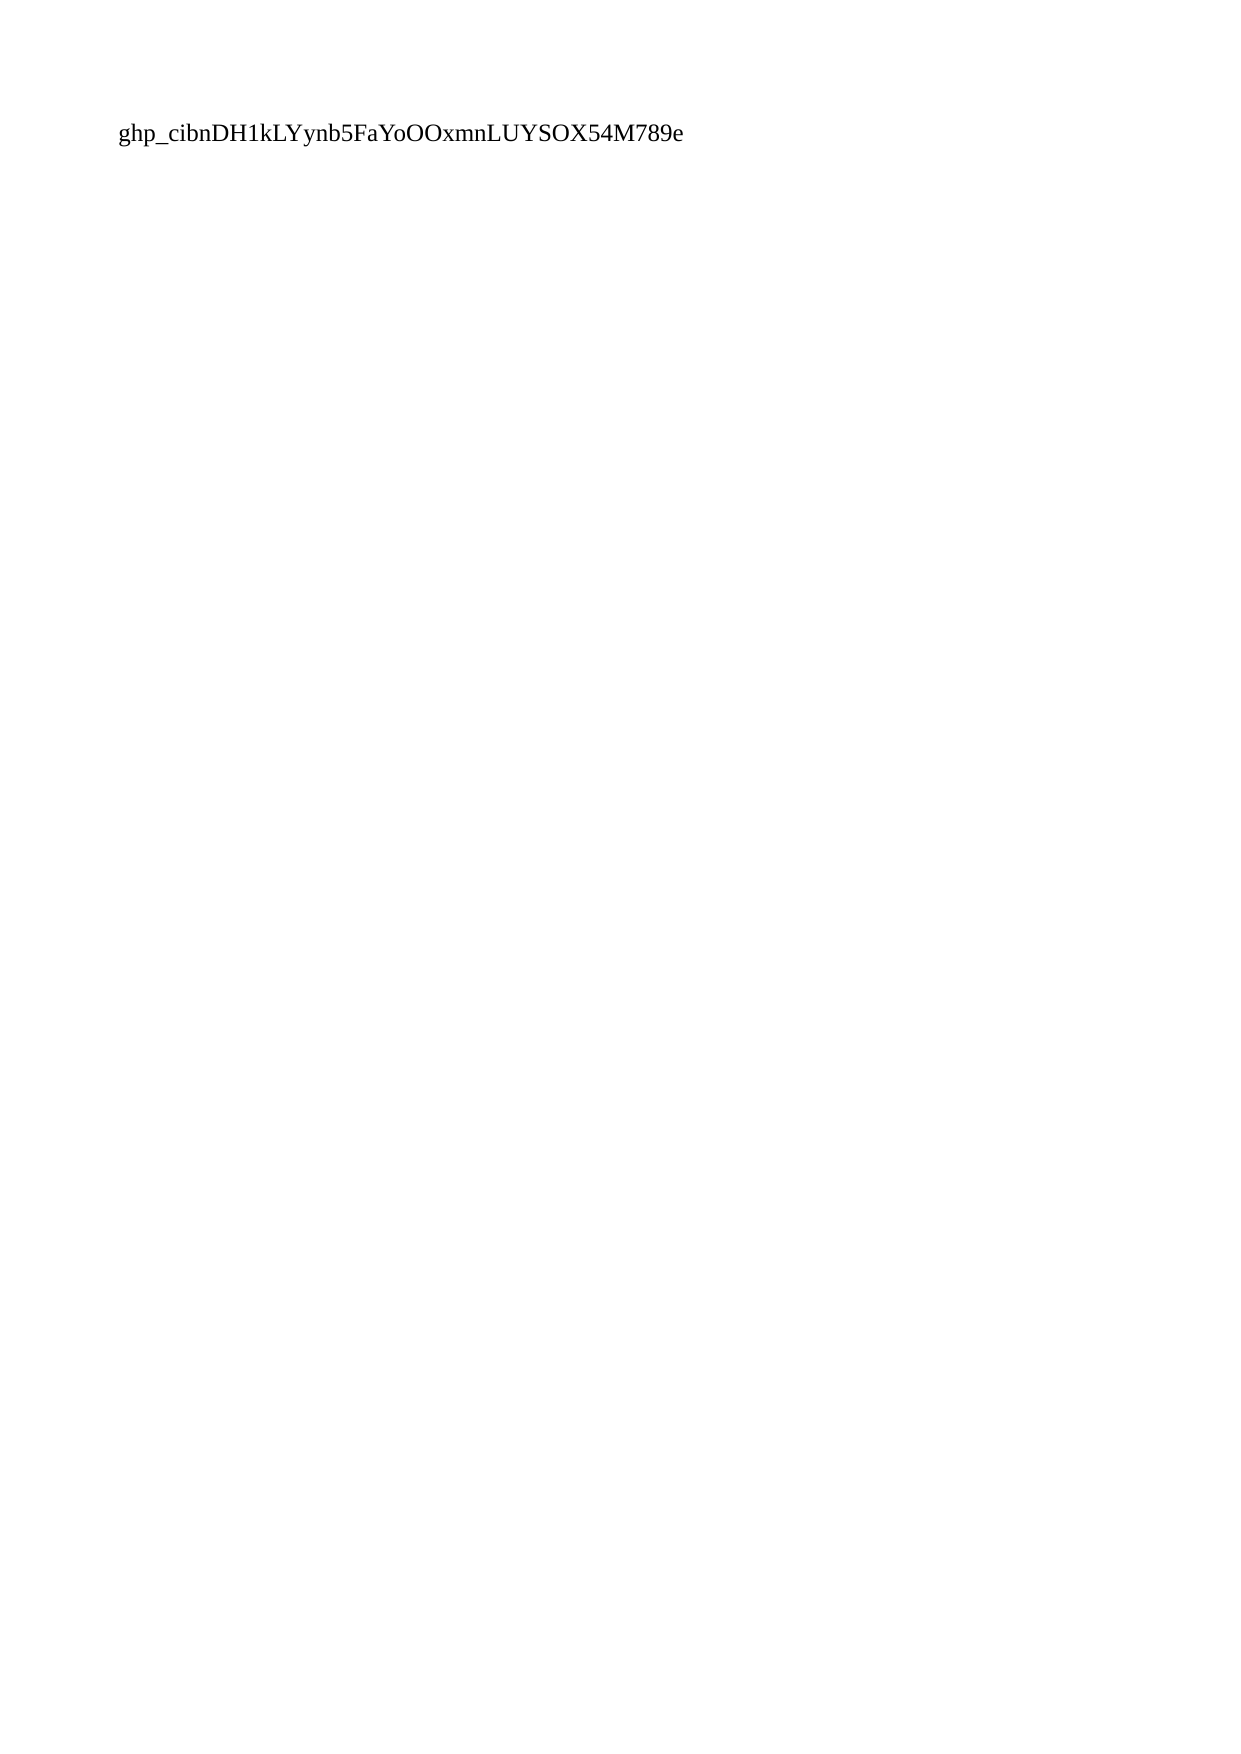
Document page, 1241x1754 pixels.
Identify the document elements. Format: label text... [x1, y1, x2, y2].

text 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 [118, 118, 1122, 147]
